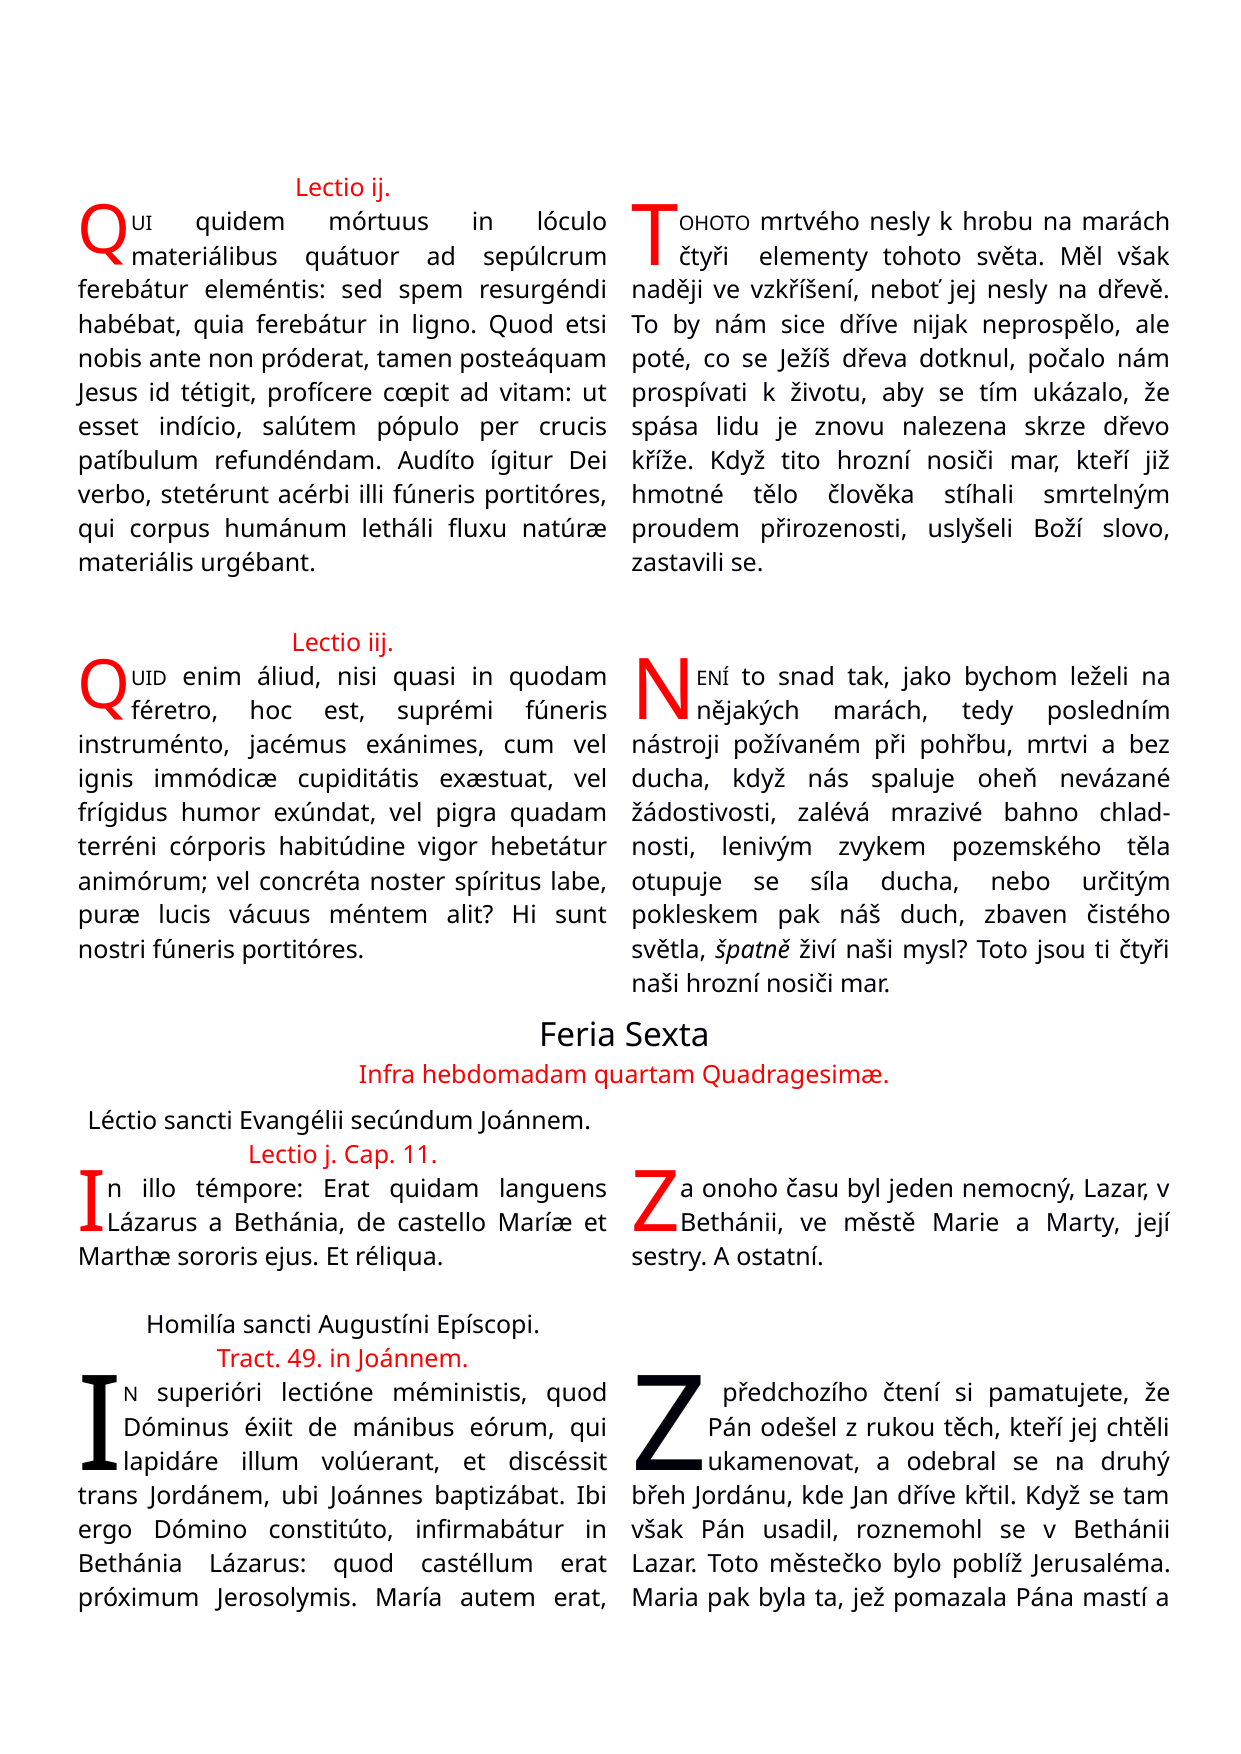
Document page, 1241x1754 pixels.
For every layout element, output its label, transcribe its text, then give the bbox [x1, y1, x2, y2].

table_cell Za onoho času byl jeden nemocný, Lazar, v Bethánii, ve městě Marie a Marty, její sestry. A ostatní. Z předchozího čtení si pamatujete, že Pán odešel z rukou těch, kteří jej chtěli ukame­novat, a odebral se na druhý břeh Jordánu, kde Jan dříve křtil. Když se tam však Pán usadil, roznemohl se v Bethánii Lazar. Toto městečko bylo poblíž Jerusaléma. Maria pak byla ta, jež pomazala Pána mastí a utřela mu nohy svými vlasy; a její bratr Lazar byl ten nemocný. Poslaly tedy jeho sestry pro Pána. Již jsme se dozvěděli, kam pro něj poslaly, kde Ježíš byl. „Neboť byl daleko, totiž na druhém břehu Jordánu.“ [619, 1097, 1182, 1619]
table_cell Léctio sancti Evangélii secúndum Joánnem. Lectio j. Cap. 11. In illo témpore: Erat quidam languens Lázarus a Bethánia, de castello Maríæ et Marthæ sororis ejus. Et réliqua. Homilía sancti Augustíni Epíscopi. Tract. 49. in Joánnem. In superióri lectióne méministis, quod Dóminus éxiit de mánibus eórum, qui lapidáre illum volúerant, et discéssit trans Jordánem, ubi Joánnes baptizábat. Ibi ergo Dómino constitúto, infirmabátur in Bethánia Lázarus: quod castéllum erat próximum Jerosolymis. María autem erat, quæ unxit Dóminum unguénto, et extérsit pedes ejus capíllis suis, cujus frater Lázarus infirmabátur. Misérunt ergo soróres ejus ad eum. Jam intellígimus quo misérunt, ubi erat Jesus: quóniam absens erat, trans Jordánem scílicet. [66, 1097, 619, 1619]
table_cell [66, 118, 619, 164]
table_cell Tohoto mrtvého nesly k hrobu na marách čtyři elementy tohoto světa. Měl však naději ve vzkříšení, neboť jej nesly na dřevě. To by nám sice dříve nijak neprospělo, ale poté, co se Ježíš dřeva dotknul, počalo nám prospívati k životu, aby se tím ukázalo, že spása lidu je znovu nalezena skrze dřevo kříže. Když tito hrozní nosiči mar, kteří již hmotné tělo člověka stíhali smrtelným proudem přiroze­nosti, uslyšeli Boží slovo, zastavili se. [619, 164, 1182, 619]
table_cell Feria Sexta Infra hebdomadam quartam Quadragesimæ. [66, 1005, 1182, 1097]
table_cell Lectio ij. Qui quidem mórtuus in lóculo materiálibus quátuor ad sepúlcrum ferebátur eleméntis: sed spem resurgéndi habébat, quia ferebátur in ligno. Quod etsi nobis ante non próderat, tamen posteáquam Jesus id tétigit, profícere cœpit ad vitam: ut esset indício, salútem pópulo per crucis patíbulum refundéndam. Audíto ígitur Dei verbo, stetérunt acérbi illi fúneris portitóres, qui corpus humánum letháli fluxu natúræ materiális urgébant. [66, 164, 619, 619]
table_cell Lectio iij. Quid enim áliud, nisi quasi in quodam féretro, hoc est, suprémi fúneris instruménto, jacémus exánimes, cum vel ignis immódicæ cupiditátis exæstuat, vel frígidus humor exúndat, vel pigra quadam terréni córporis habitúdine vigor hebetátur animórum; vel concréta noster spíritus labe, puræ lucis vácuus méntem alit? Hi sunt nostri fúneris portitóres. [66, 619, 619, 1005]
table_cell [619, 118, 1182, 164]
table_cell Není to snad tak, jako bychom leželi na nějakých marách, tedy posledním nástroji požívaném při pohřbu, mrtvi a bez ducha, když nás spaluje oheň nevázané žádostivosti, zalévá mrazivé bahno chlad­nosti, lenivým zvykem pozemského těla otupuje se síla ducha, nebo určitým pokleskem pak náš duch, zbaven čistého světla, špatně živí naši mysl? Toto jsou ti čtyři naši hrozní nosiči mar. [619, 619, 1182, 1005]
